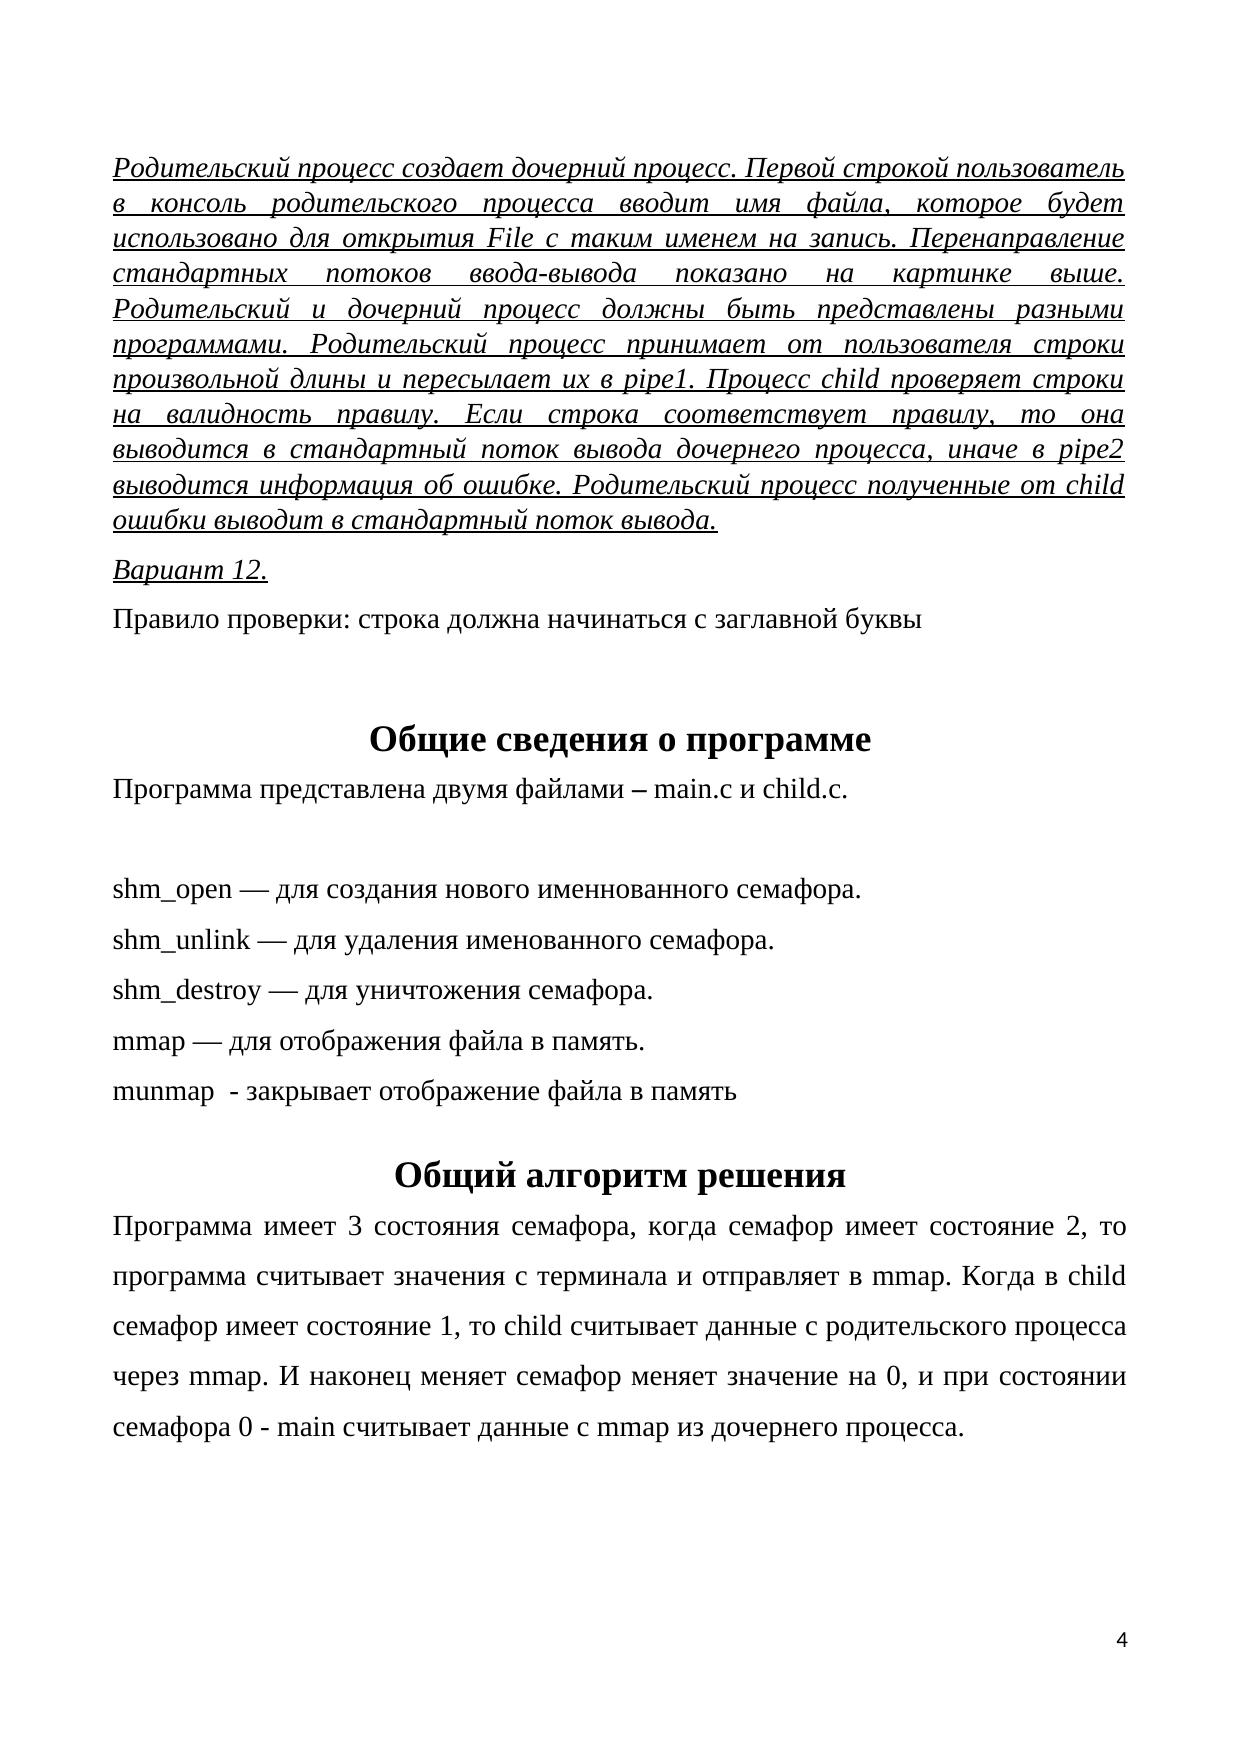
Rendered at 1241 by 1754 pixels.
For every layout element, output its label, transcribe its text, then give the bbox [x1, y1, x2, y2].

text Вариант 12. [112, 552, 1128, 585]
text shm_destroy — для уничтожения семафора. [112, 972, 1128, 1006]
text Программа имеет 3 состояния семафора, когда семафор имеет состояние 2, то программа считывает значения с терминала и отправляет в mmap. Когда в child семафор имеет состояние 1, то child считывает данные с родительского процесса через mmap. И наконец меняет семафор меняет значение на 0, и при состоянии семафора 0 - main считывает данные с mmap из дочернего процесса. [112, 1208, 1128, 1442]
text munmap - закрывает отображение файла в память [112, 1073, 1128, 1106]
subtitle Общий алгоритм решения [112, 1153, 1128, 1196]
text mmap — для отображения файла в память. [112, 1023, 1128, 1056]
text Программа представлена двумя файлами – main.c и child.c. [112, 771, 1128, 804]
text Родительский процесс создает дочерний процесс. Первой строкой пользователь в консоль родительского процесса вводит имя файла, которое будет использовано для открытия File с таким именем на запись. Перенаправление стандартных потоков ввода-вывода показано на картинке выше. Родительский и дочерний процесс должны быть представлены разными программами. Родительский процесс принимает от пользователя строки произвольной длины и пересылает их в pipe1. Процесс child проверяет строки на валидность правилу. Если строка соответствует правилу, то она выводится в стандартный поток вывода дочернего процесса, иначе в pipe2 выводится информация об ошибке. Родительский процесс полученные от child ошибки выводит в стандартный поток вывода. [112, 150, 1128, 536]
text Правило проверки: строка должна начинаться с заглавной буквы [112, 602, 1128, 635]
text shm_open — для создания нового именнованного семафора. [112, 872, 1128, 905]
text shm_unlink — для удаления именованного семафора. [112, 922, 1128, 956]
subtitle Общие сведения о программе [112, 716, 1128, 759]
